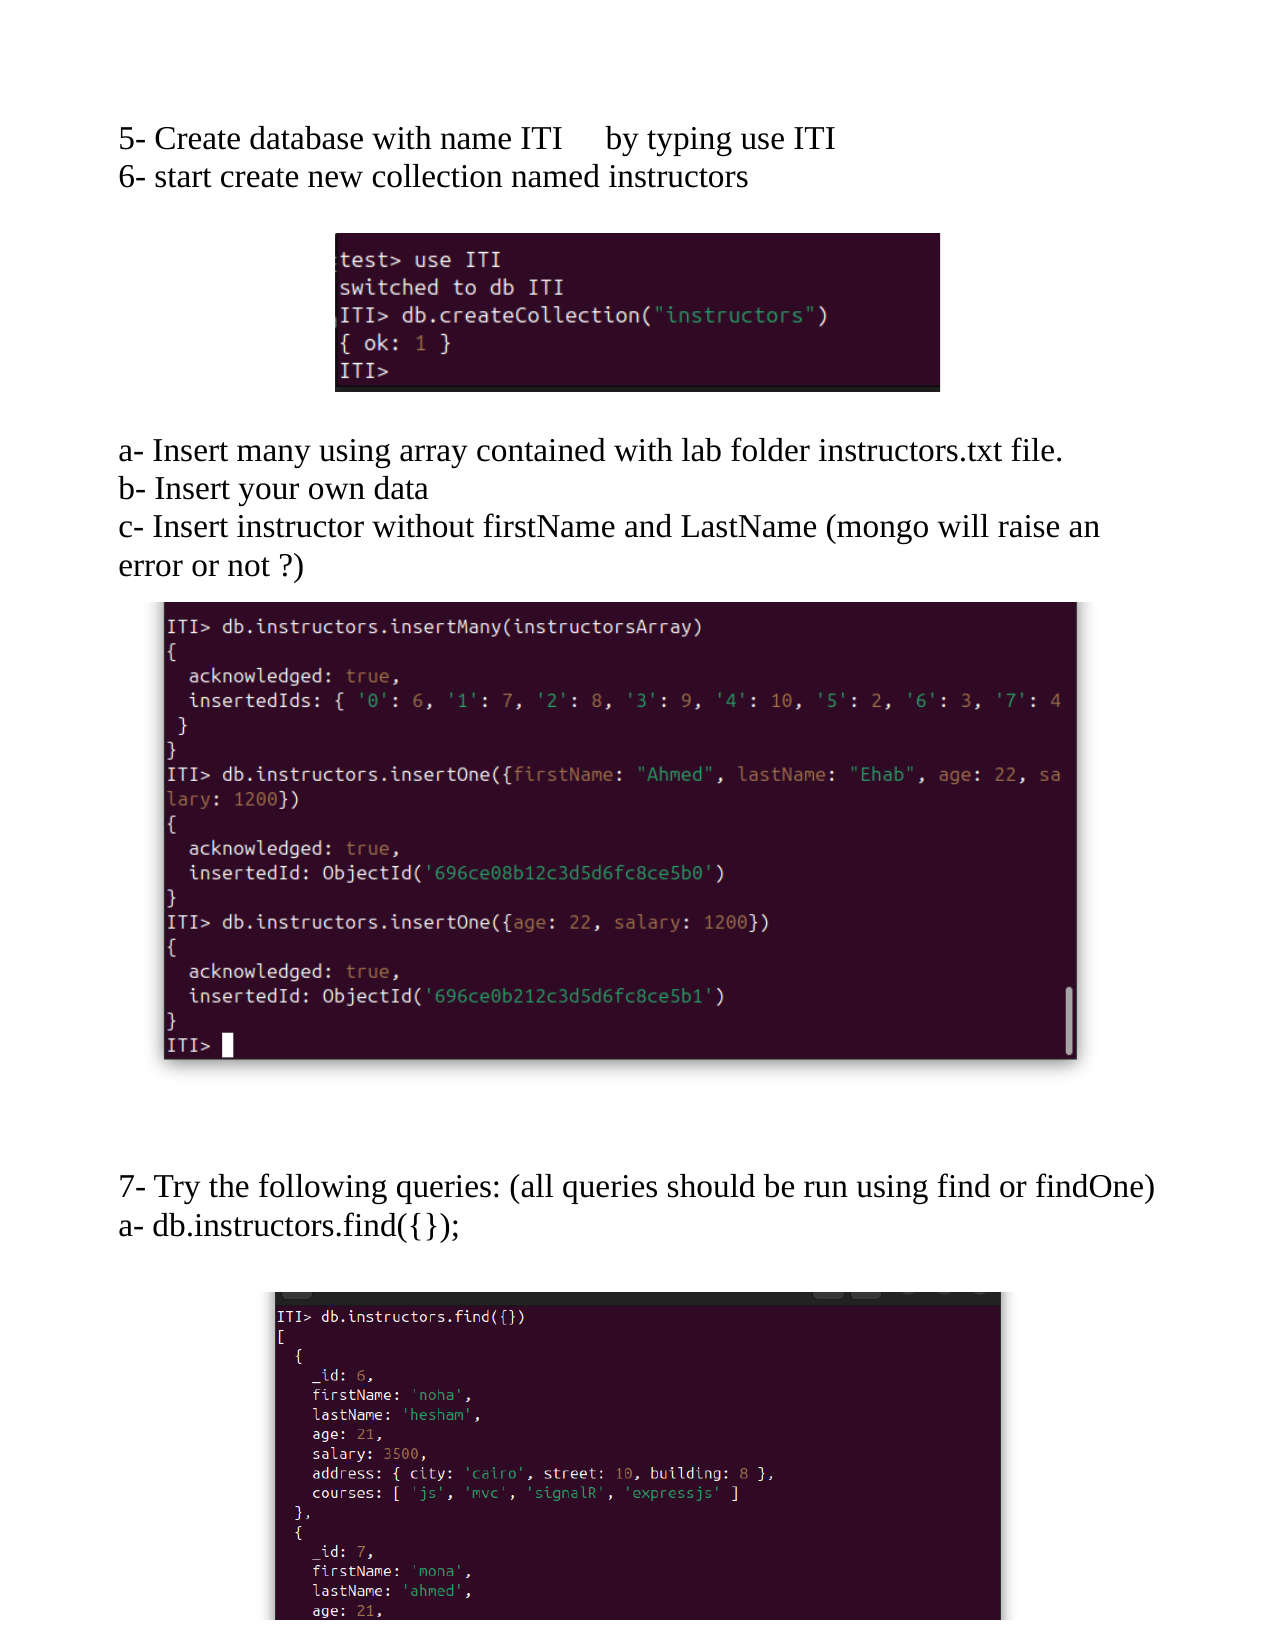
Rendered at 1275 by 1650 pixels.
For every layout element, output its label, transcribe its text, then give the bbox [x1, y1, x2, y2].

text 5- Create database with name ITI  by typing use ITI [118, 118, 1157, 156]
text 7- Try the following queries: (all queries should be run using find or findOne) [118, 1167, 1157, 1205]
text a- db.instructors.find({}); [118, 1205, 1157, 1243]
picture [252, 1292, 1023, 1620]
text error or not ?) [118, 545, 1157, 583]
text c- Insert instructor without firstName and LastName (mongo will raise an [118, 507, 1157, 545]
text 6- start create new collection named instructors [118, 156, 1157, 195]
picture [136, 602, 1105, 1091]
text b- Insert your own data [118, 468, 1157, 507]
picture [335, 233, 941, 392]
text a- Insert many using array contained with lab folder instructors.txt file. [118, 430, 1157, 468]
